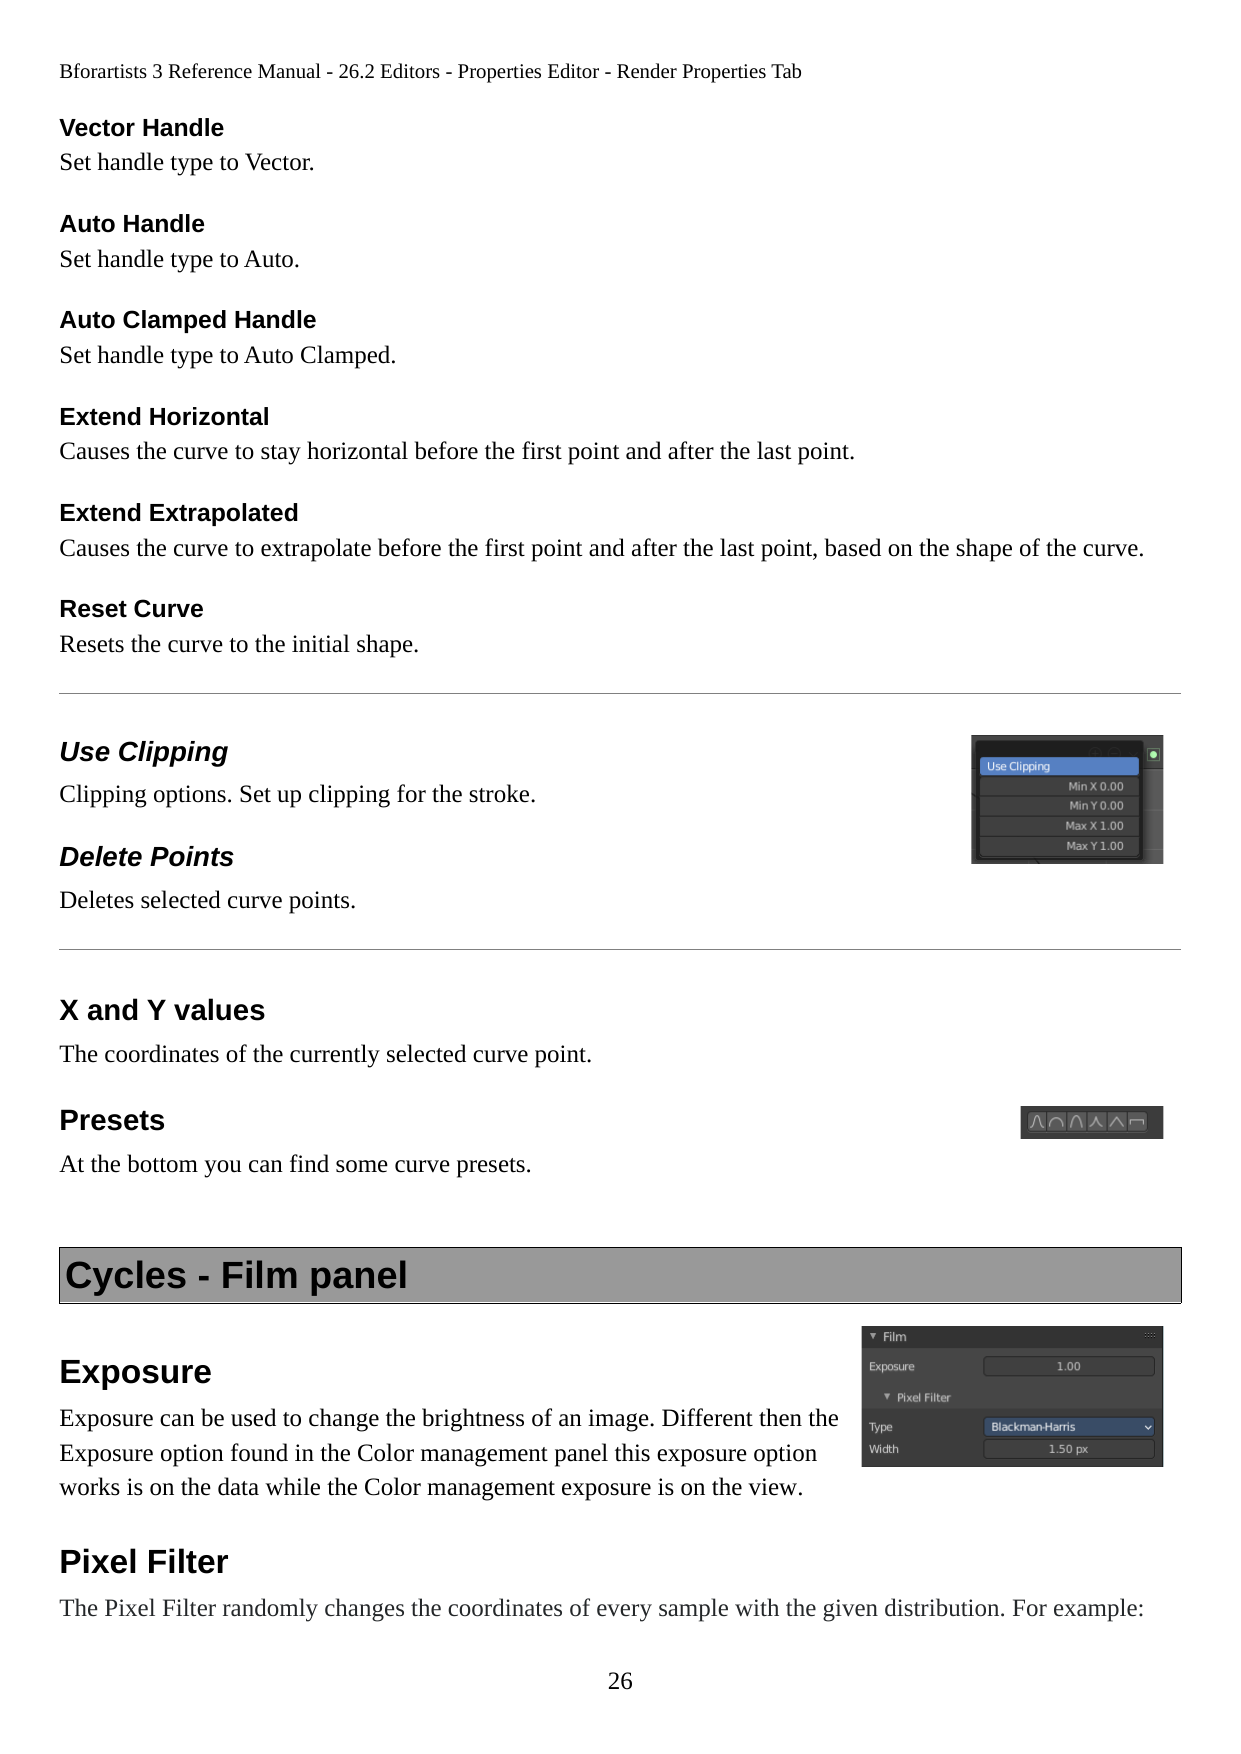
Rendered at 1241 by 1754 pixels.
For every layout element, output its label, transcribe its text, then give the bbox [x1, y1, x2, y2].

subtitle Exposure [59, 1352, 861, 1391]
subtitle Use Clipping [59, 735, 971, 767]
subtitle Presets [59, 1103, 1181, 1137]
subtitle Auto Clamped Handle [59, 305, 1181, 334]
text Set handle type to Vector. [59, 147, 1181, 176]
text Clipping options. Set up clipping for the stroke. [59, 779, 971, 808]
subtitle [1164, 735, 1181, 767]
picture [861, 1326, 1164, 1467]
subtitle Auto Handle [59, 209, 1181, 237]
subtitle Extend Horizontal [59, 402, 1181, 430]
subtitle Delete Points [59, 841, 1181, 873]
text Exposure can be used to change the brightness of an image. Different then the Exposure option found in the Color management panel this exposure option works is on the data while the Color management exposure is on the view. [59, 1403, 1181, 1501]
text The coordinates of the currently selected curve point. [59, 1039, 1181, 1068]
text Set handle type to Auto Clamped. [59, 340, 1181, 369]
picture [1020, 1106, 1164, 1139]
table_header Cycles - Film panel [60, 1248, 1181, 1302]
text Causes the curve to extrapolate before the first point and after the last point, based on the shape of the curve. [59, 533, 1181, 562]
subtitle [1164, 1352, 1181, 1391]
subtitle Extend Extrapolated [59, 498, 1181, 527]
text At the bottom you can find some curve presets. [59, 1149, 1181, 1178]
text Deletes selected curve points. [59, 885, 1181, 914]
text Causes the curve to stay horizontal before the first point and after the last point. [59, 436, 1181, 465]
text Set handle type to Auto. [59, 244, 1181, 272]
subtitle Pixel Filter [59, 1542, 1181, 1581]
subtitle X and Y values [59, 993, 1181, 1027]
text The Pixel Filter randomly changes the coordinates of every sample with the given distribution. For example: [59, 1593, 1181, 1622]
subtitle Vector Handle [59, 113, 1181, 141]
picture [971, 735, 1164, 864]
subtitle Reset Curve [59, 594, 1181, 623]
text Resets the curve to the initial shape. [59, 629, 1181, 658]
